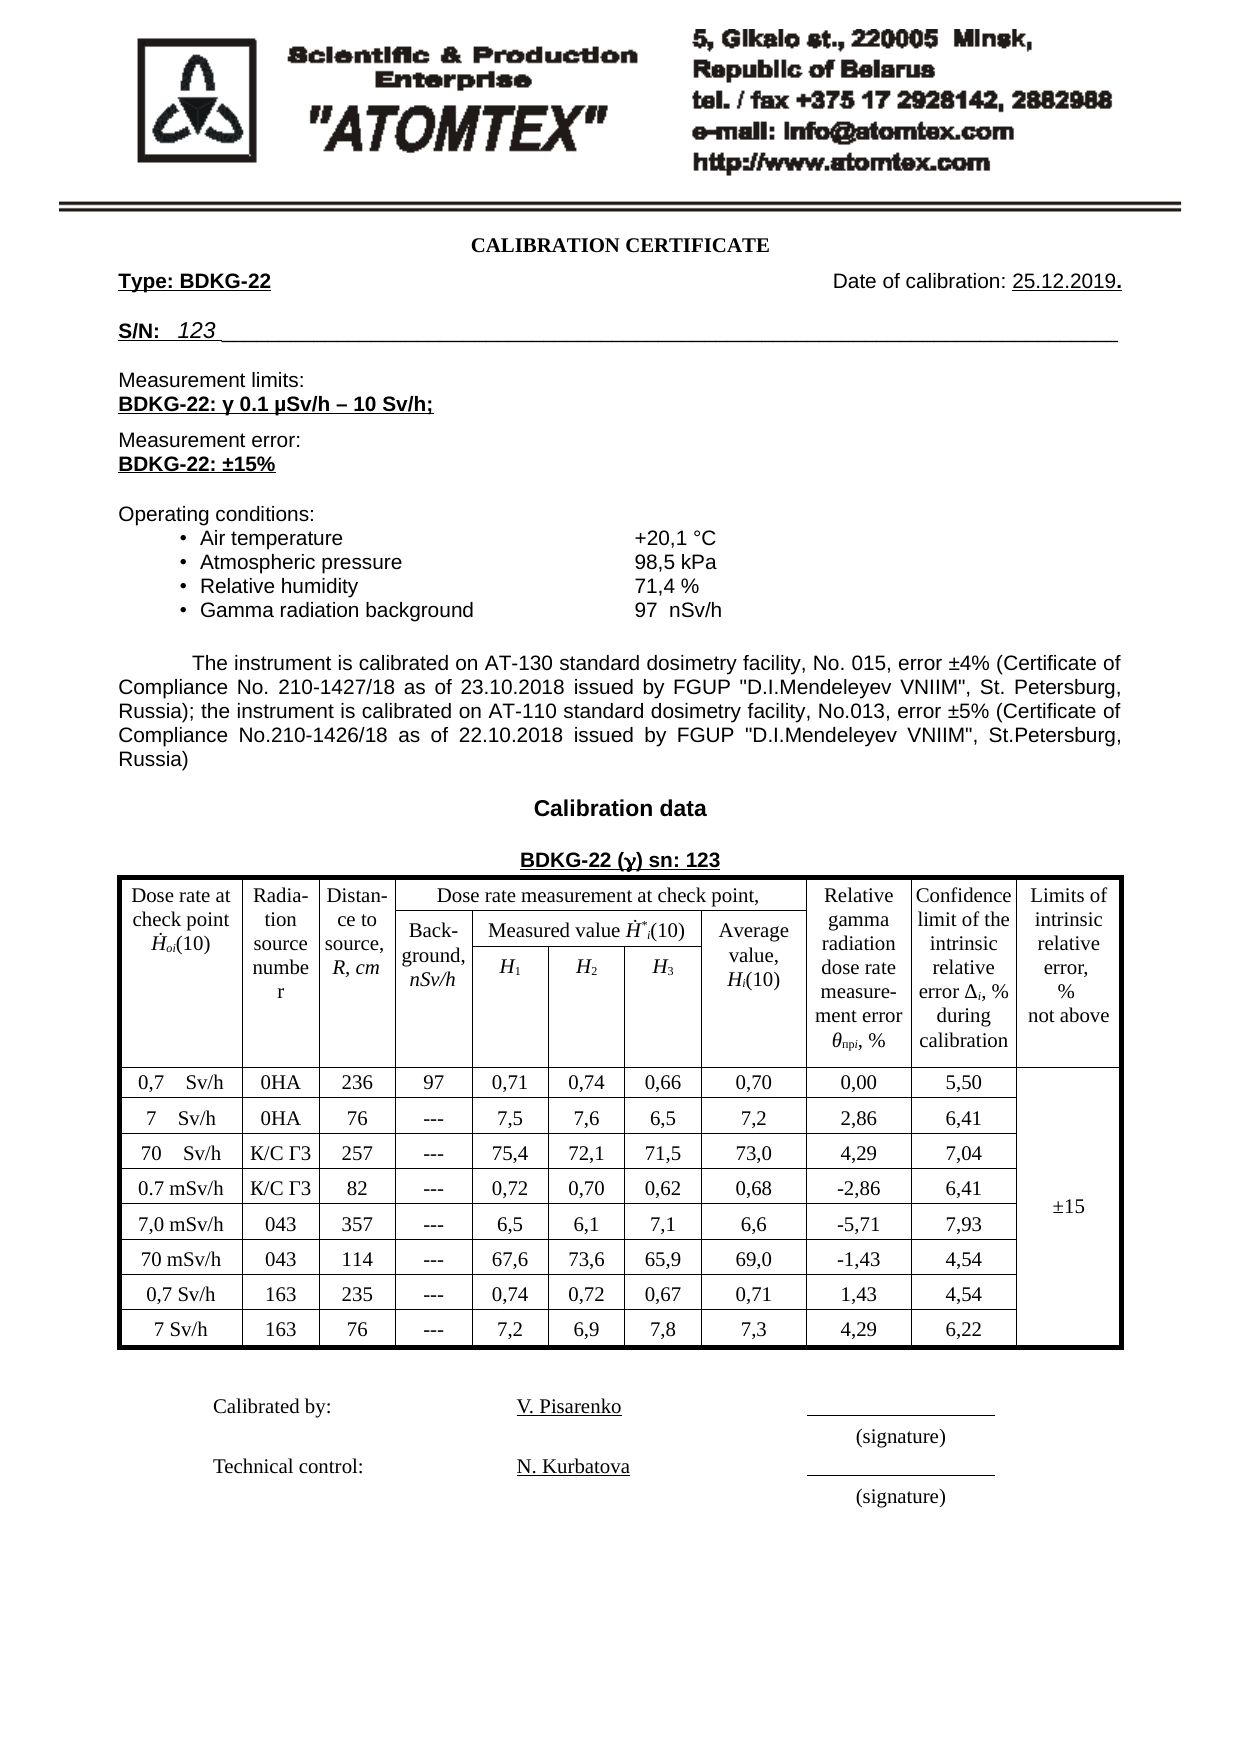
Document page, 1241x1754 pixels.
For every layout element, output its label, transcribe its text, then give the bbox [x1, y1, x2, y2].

picture [59, 29, 1182, 233]
table_cell 4,54 [912, 1240, 1016, 1274]
table_cell К/С Г3 [243, 1169, 319, 1203]
table_cell 7 Sv/h [122, 1098, 242, 1133]
table_cell 6,6 [702, 1204, 806, 1238]
table_cell Back-ground, nSv/h [396, 911, 472, 1067]
text Calibration data [118, 794, 1122, 821]
table_cell 0,74 [473, 1275, 548, 1309]
table_cell 0,72 [549, 1275, 624, 1309]
table_cell 1,43 [807, 1275, 911, 1309]
table_header BDKG-22 () sn: 123 [119, 845, 1121, 875]
table_cell 2,86 [807, 1098, 911, 1133]
table_cell Measured value Ḣ*i(10) [473, 911, 701, 946]
table_cell N. Kurbatova [514, 1451, 771, 1481]
table_cell 0.7 mSv/h [122, 1169, 242, 1203]
table_cell H1 [473, 947, 548, 1067]
table_cell 7,8 [625, 1310, 701, 1344]
table_cell 72,1 [549, 1134, 624, 1168]
table_cell Radia-tion source number [243, 880, 319, 1067]
table_cell 7,04 [912, 1134, 1016, 1168]
text The instrument is calibrated on AT-130 standard dosimetry facility, No. 015, error ±4% (Certificate of Compliance No. 210-1427/18 as of 23.10.2018 issued by FGUP "D.I.Mendeleyev VNIIM", St. Petersburg, Russia); the instrument is calibrated on AT-110 standard dosimetry facility, No.013, error ±5% (Certificate of Compliance No.210-1426/18 as of 22.10.2018 issued by FGUP "D.I.Mendeleyev VNIIM", St.Petersburg, Russia) [118, 651, 1122, 771]
table_cell Confidence limit of the intrinsic relative error Δi, % during calibration [912, 880, 1016, 1067]
table_cell 0,70 [549, 1169, 624, 1203]
table_cell 043 [243, 1204, 319, 1238]
table_cell 0,68 [702, 1169, 806, 1203]
table_cell 75,4 [473, 1134, 548, 1168]
table_cell 0,72 [473, 1169, 548, 1203]
list Relative humidity 71,4 % [179, 574, 1122, 598]
table_cell 257 [320, 1134, 395, 1168]
table_cell [771, 1451, 1030, 1481]
table_cell 7,5 [473, 1098, 548, 1133]
table_header V. Pisarenko [514, 1391, 771, 1421]
text S/N: 123 [118, 317, 1122, 344]
table_header [771, 1391, 1030, 1421]
text Measurement error: [118, 427, 1122, 451]
table_cell 82 [320, 1169, 395, 1203]
table_cell --- [396, 1310, 472, 1344]
table_cell 73,6 [549, 1240, 624, 1274]
table_cell H3 [625, 947, 701, 1067]
table_cell 114 [320, 1240, 395, 1274]
table_cell 7,1 [625, 1204, 701, 1238]
table_cell 0,71 [473, 1068, 548, 1097]
table_cell 0,00 [807, 1068, 911, 1097]
table_cell H2 [549, 947, 624, 1067]
table_cell Dose rate measurement at check point, [396, 880, 806, 910]
table_cell 65,9 [625, 1240, 701, 1274]
table_cell 7 Sv/h [122, 1310, 242, 1344]
table_cell Relative gamma radiation dose rate measure-ment error θпрi, % [807, 880, 911, 1067]
text BDKG-22: γ 0.1 µSv/h – 10 Sv/h; [118, 392, 1122, 416]
table_cell 0,71 [702, 1275, 806, 1309]
table_cell 67,6 [473, 1240, 548, 1274]
text Measurement limits: [118, 368, 1122, 392]
table_cell Limits of intrinsic relative error, % not above [1017, 880, 1119, 1067]
table_cell -5,71 [807, 1204, 911, 1238]
table_cell 0НА [243, 1098, 319, 1133]
table_cell 7,93 [912, 1204, 1016, 1238]
table_cell 0,67 [625, 1275, 701, 1309]
table_cell 0,74 [549, 1068, 624, 1097]
table_cell 69,0 [702, 1240, 806, 1274]
table_cell 70 Sv/h [122, 1134, 242, 1168]
table_cell 0,62 [625, 1169, 701, 1203]
table_cell 6,5 [473, 1204, 548, 1238]
table_cell 357 [320, 1204, 395, 1238]
list Gamma radiation background 97 nSv/h [179, 598, 1122, 622]
table_cell Distan-ce to source, R, сm [320, 880, 395, 1067]
table_cell 7,0 mSv/h [122, 1204, 242, 1238]
table_cell 236 [320, 1068, 395, 1097]
table_cell 7,2 [702, 1098, 806, 1133]
table_cell --- [396, 1275, 472, 1309]
table_cell 6,5 [625, 1098, 701, 1133]
table_cell 7,6 [549, 1098, 624, 1133]
table_cell 6,41 [912, 1169, 1016, 1203]
table_cell Dose rate at check point Ḣoi(10) [122, 880, 242, 1067]
table_cell 235 [320, 1275, 395, 1309]
table_cell 71,5 [625, 1134, 701, 1168]
table_cell 6,41 [912, 1098, 1016, 1133]
text BDKG-22: ±15% [118, 451, 1122, 475]
table_cell --- [396, 1204, 472, 1238]
table_cell [210, 1481, 513, 1511]
table_header Calibrated by: [210, 1391, 513, 1421]
list Air temperature +20,1 °C [179, 526, 1122, 550]
table_cell [514, 1481, 771, 1511]
table_cell (signature) [771, 1421, 1030, 1451]
table_cell 163 [243, 1275, 319, 1309]
table_cell -2,86 [807, 1169, 911, 1203]
table_cell 4,54 [912, 1275, 1016, 1309]
text Operating conditions: [118, 502, 1122, 526]
table_cell --- [396, 1240, 472, 1274]
table_cell --- [396, 1134, 472, 1168]
table_cell [210, 1421, 513, 1451]
table_cell К/С Г3 [243, 1134, 319, 1168]
table_cell 97 [396, 1068, 472, 1097]
table_cell 5,50 [912, 1068, 1016, 1097]
table_cell 0,7 Sv/h [122, 1068, 242, 1097]
table_cell 6,22 [912, 1310, 1016, 1344]
table_cell [514, 1421, 771, 1451]
table_cell 043 [243, 1240, 319, 1274]
table_cell 0,70 [702, 1068, 806, 1097]
table_cell --- [396, 1098, 472, 1133]
table_cell --- [396, 1169, 472, 1203]
table_cell 163 [243, 1310, 319, 1344]
table_cell 73,0 [702, 1134, 806, 1168]
table_cell 0НА [243, 1068, 319, 1097]
table_cell 6,1 [549, 1204, 624, 1238]
list Atmospheric pressure 98,5 kPa [179, 550, 1122, 574]
table_cell 7,3 [702, 1310, 806, 1344]
table_cell Average value, Hi(10) [702, 911, 806, 1067]
table_cell 0,7 Sv/h [122, 1275, 242, 1309]
text Type: BDKG-22 Date of calibration: 25.12.2019. [118, 269, 1122, 293]
table_cell Technical control: [210, 1451, 513, 1481]
text CALIBRATION CERTIFICATE [118, 233, 1122, 257]
table_cell 4,29 [807, 1310, 911, 1344]
table_cell 0,66 [625, 1068, 701, 1097]
table_cell 6,9 [549, 1310, 624, 1344]
table_cell -1,43 [807, 1240, 911, 1274]
table_cell 76 [320, 1310, 395, 1344]
table_cell ±15 [1017, 1068, 1119, 1344]
table_cell 7,2 [473, 1310, 548, 1344]
table_cell (signature) [771, 1481, 1030, 1511]
table_cell 76 [320, 1098, 395, 1133]
table_cell 4,29 [807, 1134, 911, 1168]
table_cell 70 mSv/h [122, 1240, 242, 1274]
